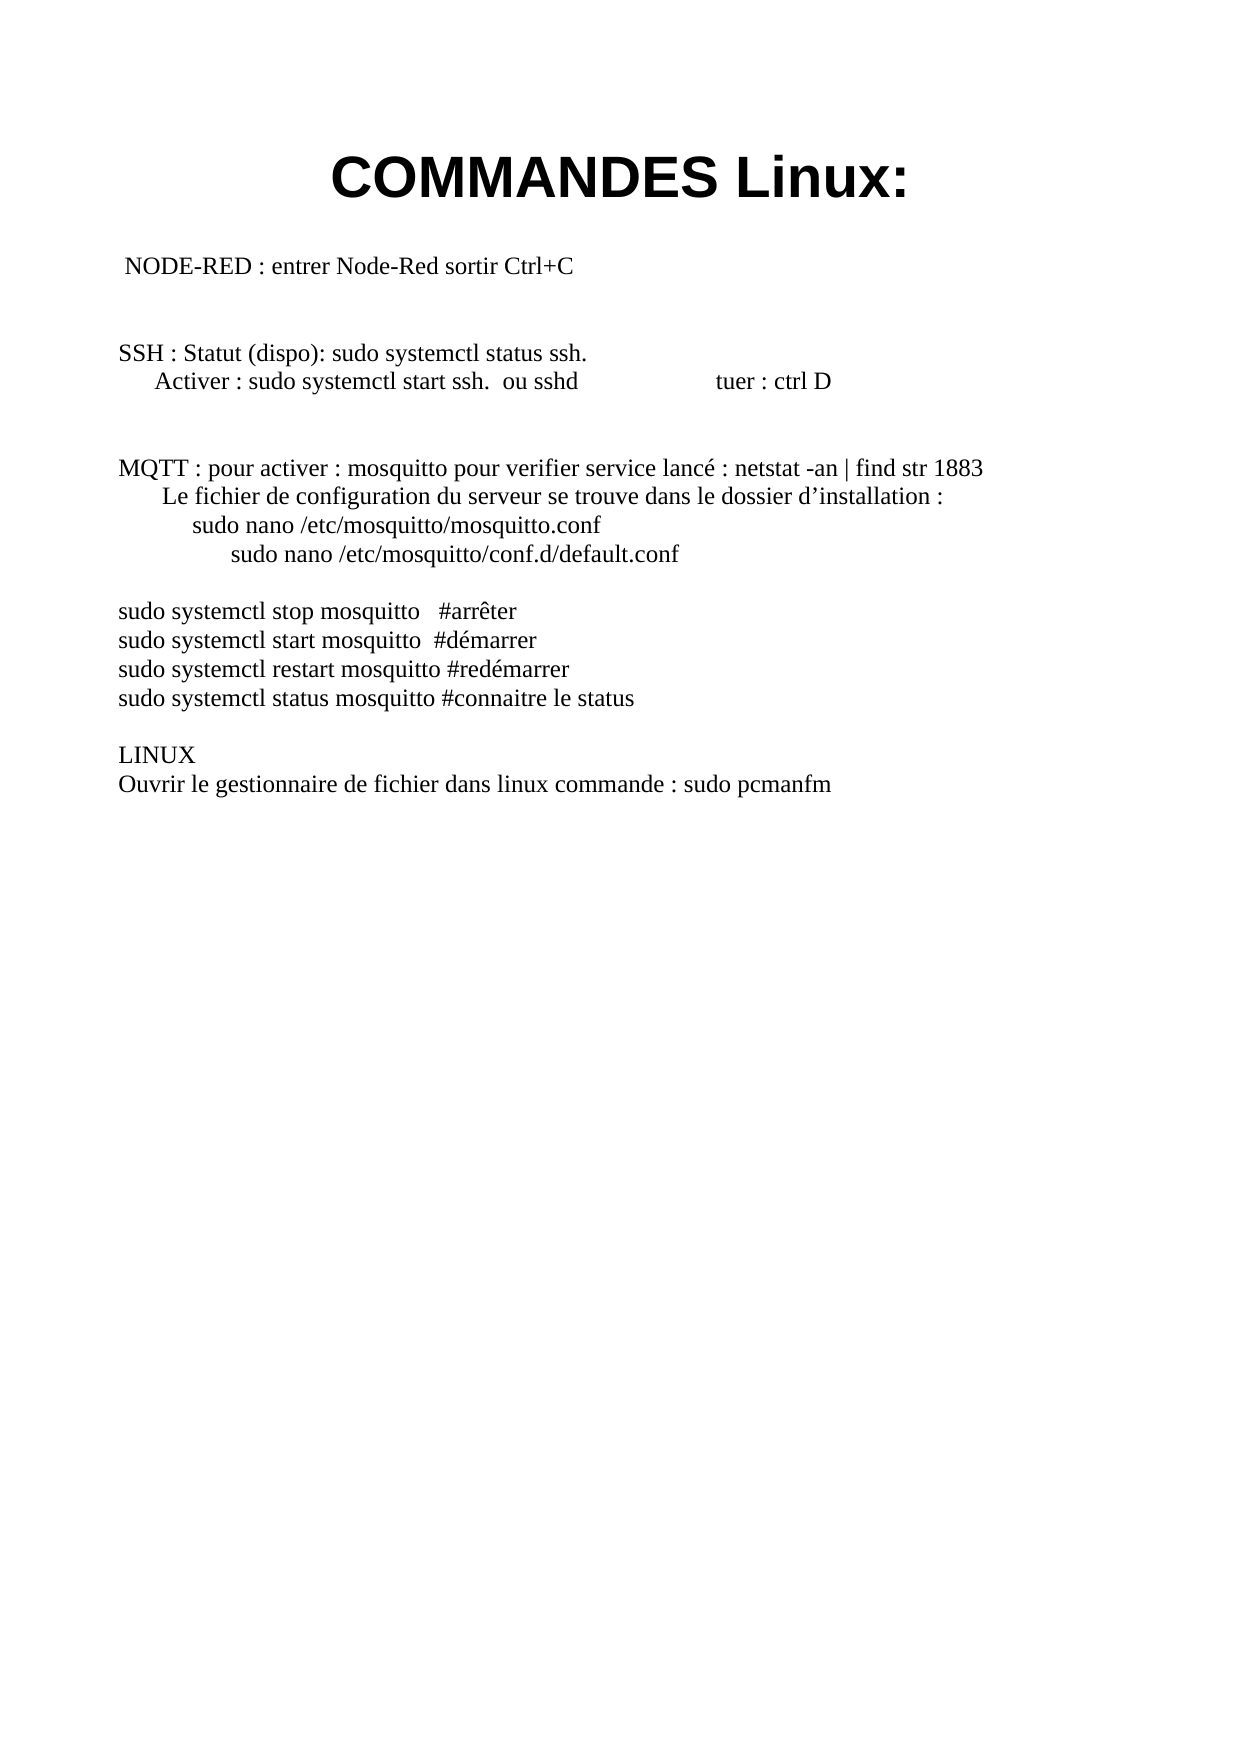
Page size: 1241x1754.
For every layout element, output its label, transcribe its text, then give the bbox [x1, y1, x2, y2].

text NODE-RED : entrer Node-Red sortir Ctrl+C [118, 251, 1122, 280]
text sudo systemctl status mosquitto #connaitre le status [118, 683, 1122, 711]
text Ouvrir le gestionnaire de fichier dans linux commande : sudo pcmanfm [118, 769, 1122, 798]
text Activer : sudo systemctl start ssh. ou sshd tuer : ctrl D [118, 366, 1122, 395]
text sudo nano /etc/mosquitto/conf.d/default.conf [118, 539, 1122, 568]
text Le fichier de configuration du serveur se trouve dans le dossier d’installation : [118, 481, 1122, 510]
text sudo systemctl restart mosquitto #redémarrer [118, 654, 1122, 683]
text SSH : Statut (dispo): sudo systemctl status ssh. [118, 338, 1122, 366]
text MQTT : pour activer : mosquitto pour verifier service lancé : netstat -an | find str 1883 [118, 453, 1122, 481]
text sudo systemctl start mosquitto #démarrer [118, 625, 1122, 654]
text LINUX [118, 740, 1122, 769]
title COMMANDES Linux: [118, 143, 1122, 210]
text sudo systemctl stop mosquitto #arrêter [118, 596, 1122, 625]
text sudo nano /etc/mosquitto/mosquitto.conf [118, 510, 1122, 539]
